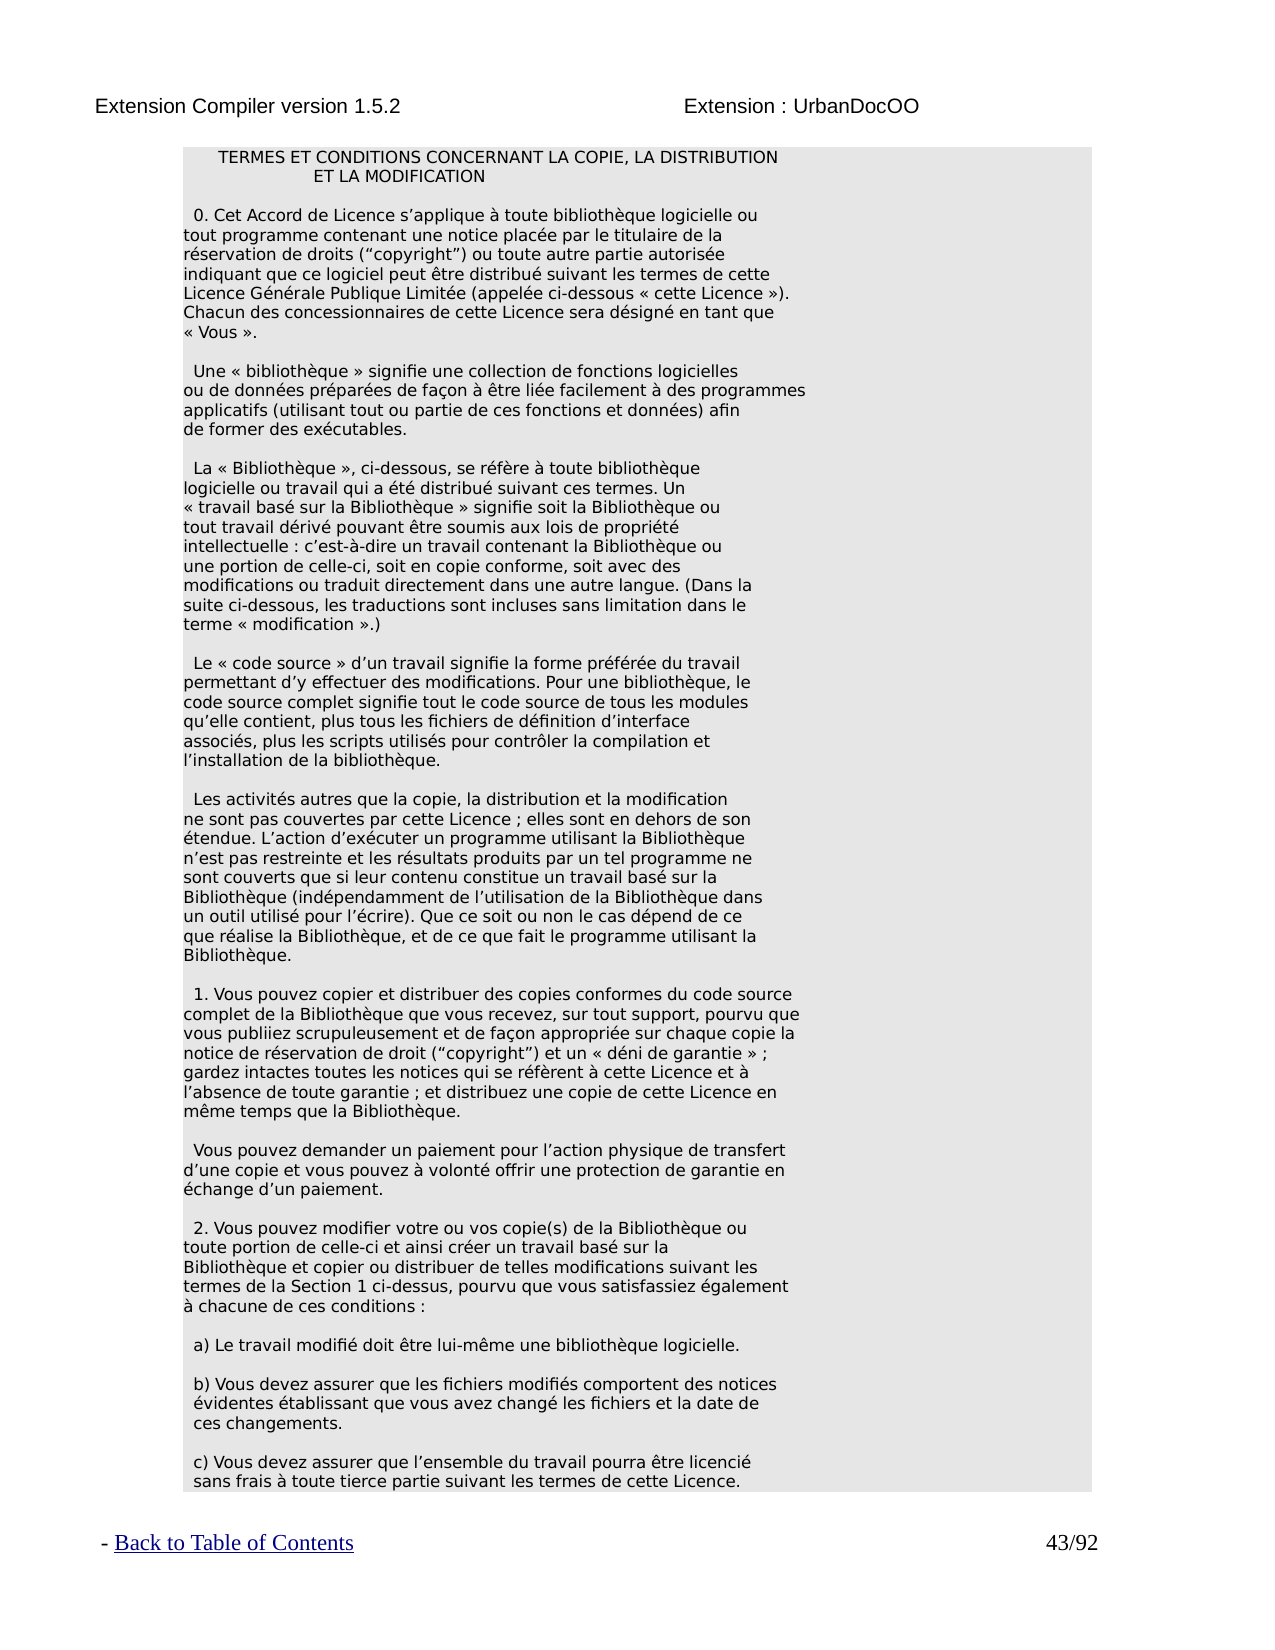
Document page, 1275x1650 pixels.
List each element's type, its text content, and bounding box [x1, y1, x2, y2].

text Les activités autres que la copie, la distribution et la modification [183, 790, 1092, 810]
text 1. Vous pouvez copier et distribuer des copies conformes du code source [183, 985, 1092, 1004]
text Licence Générale Publique Limitée (appelée ci-dessous « cette Licence »). [183, 284, 1092, 303]
text Vous pouvez demander un paiement pour l’action physique de transfert [183, 1141, 1092, 1160]
text ne sont pas couvertes par cette Licence ; elles sont en dehors de son [183, 810, 1092, 829]
text Chacun des concessionnaires de cette Licence sera désigné en tant que [183, 303, 1092, 323]
text suite ci-dessous, les traductions sont incluses sans limitation dans le [183, 596, 1092, 615]
text l’installation de la bibliothèque. [183, 751, 1092, 771]
text Une « bibliothèque » signifie une collection de fonctions logicielles [183, 362, 1092, 381]
text ET LA MODIFICATION [183, 167, 1092, 186]
text réservation de droits (“copyright”) ou toute autre partie autorisée [183, 245, 1092, 264]
text 2. Vous pouvez modifier votre ou vos copie(s) de la Bibliothèque ou [183, 1219, 1092, 1238]
text Bibliothèque (indépendamment de l’utilisation de la Bibliothèque dans [183, 888, 1092, 907]
text sont couverts que si leur contenu constitue un travail basé sur la [183, 868, 1092, 888]
text échange d’un paiement. [183, 1180, 1092, 1199]
text toute portion de celle-ci et ainsi créer un travail basé sur la [183, 1238, 1092, 1258]
text étendue. L’action d’exécuter un programme utilisant la Bibliothèque [183, 829, 1092, 849]
text ces changements. [183, 1414, 1092, 1433]
text logicielle ou travail qui a été distribué suivant ces termes. Un [183, 479, 1092, 498]
text tout programme contenant une notice placée par le titulaire de la [183, 225, 1092, 245]
text qu’elle contient, plus tous les fichiers de définition d’interface [183, 712, 1092, 732]
text même temps que la Bibliothèque. [183, 1102, 1092, 1121]
text « Vous ». [183, 323, 1092, 342]
text termes de la Section 1 ci-dessus, pourvu que vous satisfassiez également [183, 1277, 1092, 1297]
text une portion de celle-ci, soit en copie conforme, soit avec des [183, 557, 1092, 576]
text l’absence de toute garantie ; et distribuez une copie de cette Licence en [183, 1082, 1092, 1102]
text 0. Cet Accord de Licence s’applique à toute bibliothèque logicielle ou [183, 206, 1092, 225]
text applicatifs (utilisant tout ou partie de ces fonctions et données) afin [183, 401, 1092, 420]
text un outil utilisé pour l’écrire). Que ce soit ou non le cas dépend de ce [183, 907, 1092, 927]
text gardez intactes toutes les notices qui se réfèrent à cette Licence et à [183, 1063, 1092, 1082]
text d’une copie et vous pouvez à volonté offrir une protection de garantie en [183, 1160, 1092, 1180]
text b) Vous devez assurer que les fichiers modifiés comportent des notices [183, 1375, 1092, 1394]
text sans frais à toute tierce partie suivant les termes de cette Licence. [183, 1472, 1092, 1492]
text associés, plus les scripts utilisés pour contrôler la compilation et [183, 732, 1092, 751]
text c) Vous devez assurer que l’ensemble du travail pourra être licencié [183, 1453, 1092, 1472]
text terme « modification ».) [183, 615, 1092, 634]
text que réalise la Bibliothèque, et de ce que fait le programme utilisant la [183, 927, 1092, 946]
text Le « code source » d’un travail signifie la forme préférée du travail [183, 654, 1092, 673]
text « travail basé sur la Bibliothèque » signifie soit la Bibliothèque ou [183, 498, 1092, 518]
text Bibliothèque. [183, 946, 1092, 966]
text vous publiiez scrupuleusement et de façon appropriée sur chaque copie la [183, 1024, 1092, 1043]
text TERMES ET CONDITIONS CONCERNANT LA COPIE, LA DISTRIBUTION [183, 147, 1092, 167]
text complet de la Bibliothèque que vous recevez, sur tout support, pourvu que [183, 1004, 1092, 1024]
text évidentes établissant que vous avez changé les fichiers et la date de [183, 1394, 1092, 1414]
text à chacune de ces conditions : [183, 1297, 1092, 1316]
text permettant d’y effectuer des modifications. Pour une bibliothèque, le [183, 673, 1092, 693]
text notice de réservation de droit (“copyright”) et un « déni de garantie » ; [183, 1043, 1092, 1063]
text intellectuelle : c’est-à-dire un travail contenant la Bibliothèque ou [183, 537, 1092, 557]
text Bibliothèque et copier ou distribuer de telles modifications suivant les [183, 1258, 1092, 1277]
text La « Bibliothèque », ci-dessous, se réfère à toute bibliothèque [183, 459, 1092, 479]
text n’est pas restreinte et les résultats produits par un tel programme ne [183, 849, 1092, 868]
text de former des exécutables. [183, 420, 1092, 440]
text a) Le travail modifié doit être lui-même une bibliothèque logicielle. [183, 1336, 1092, 1355]
text ou de données préparées de façon à être liée facilement à des programmes [183, 381, 1092, 401]
text modifications ou traduit directement dans une autre langue. (Dans la [183, 576, 1092, 596]
text tout travail dérivé pouvant être soumis aux lois de propriété [183, 518, 1092, 537]
text indiquant que ce logiciel peut être distribué suivant les termes de cette [183, 264, 1092, 284]
text code source complet signifie tout le code source de tous les modules [183, 693, 1092, 712]
